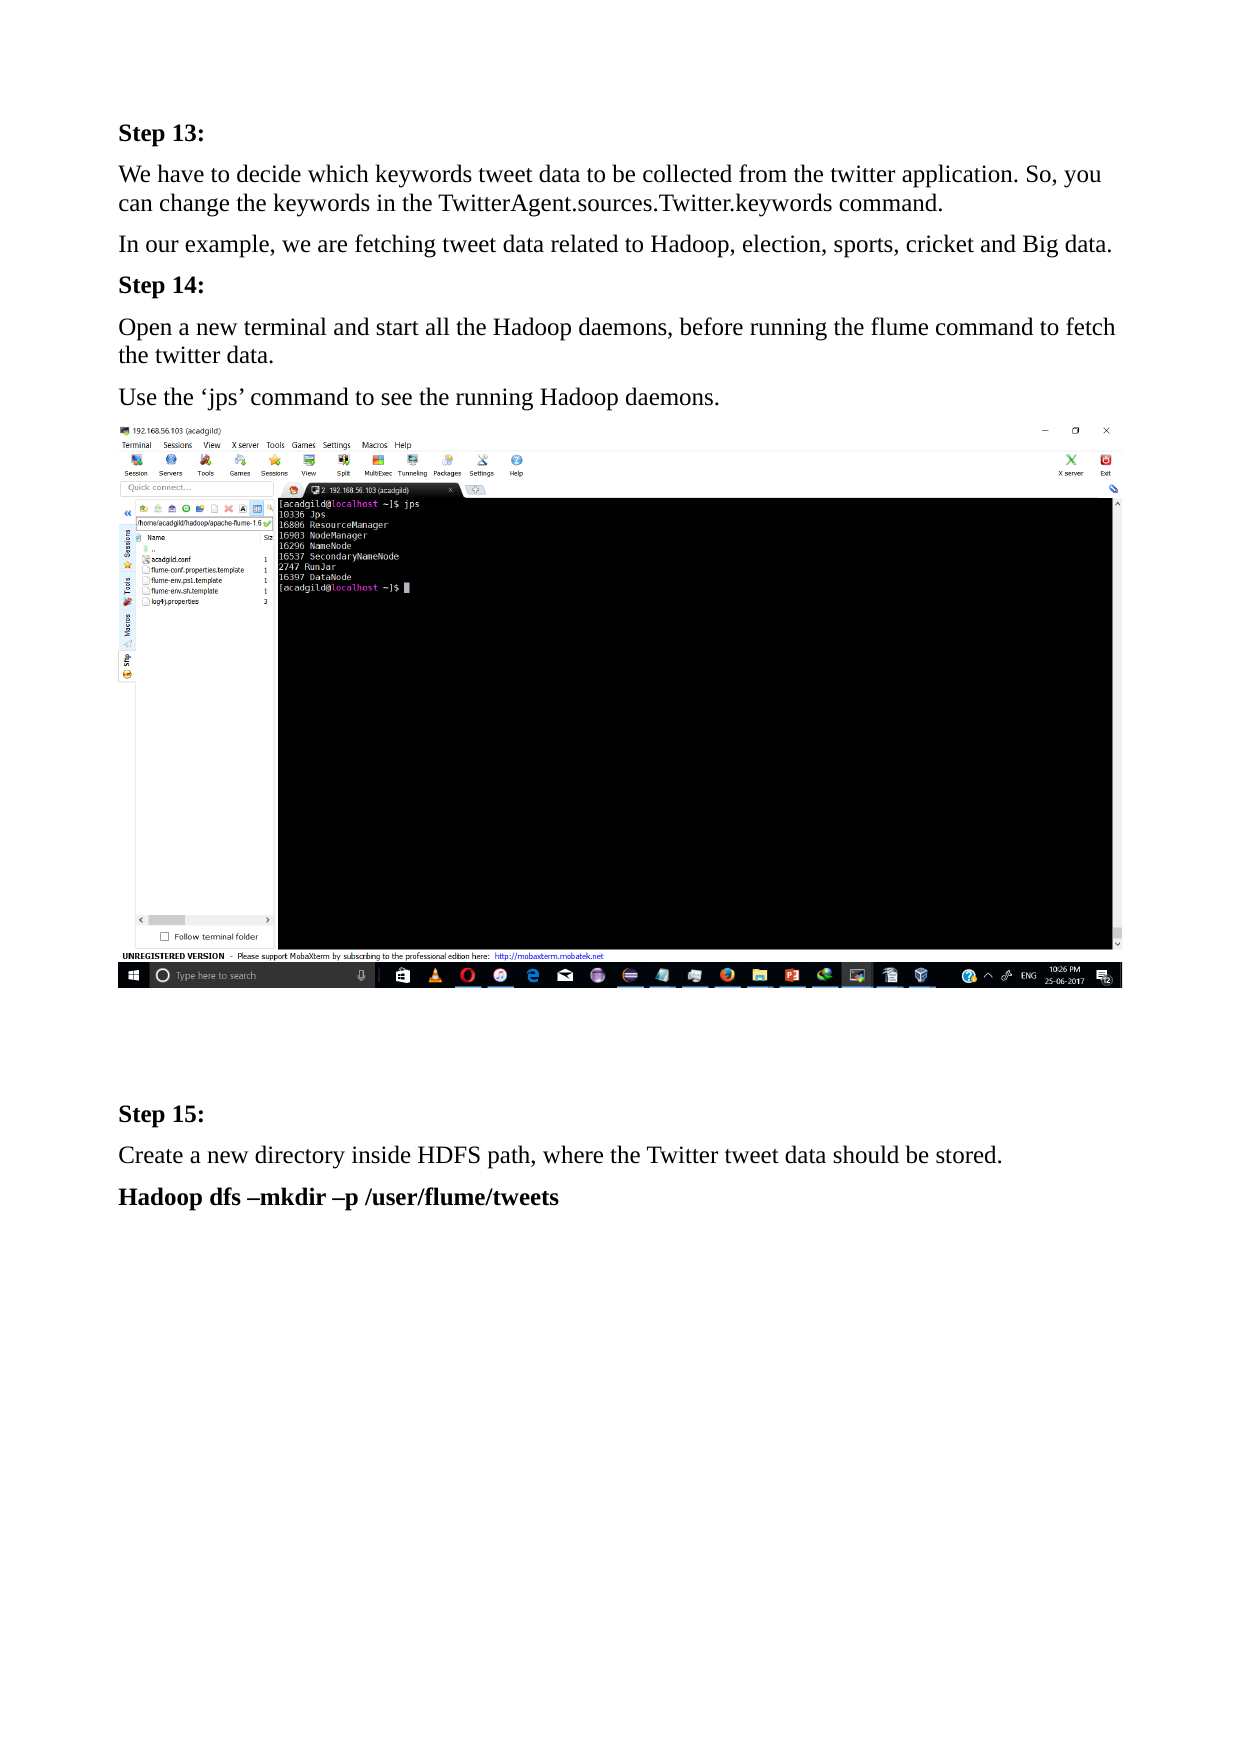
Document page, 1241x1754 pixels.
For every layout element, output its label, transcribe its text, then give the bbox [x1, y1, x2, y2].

text Open a new terminal and start all the Hadoop daemons, before running the flume command to fetch the twitter data. [118, 312, 1122, 369]
text We have to decide which keywords tweet data to be collected from the twitter application. So, you can change the keywords in the TwitterAgent.sources.Twitter.keywords command. [118, 159, 1122, 217]
text Use the ‘jps’ command to see the running Hadoop daemons. [118, 382, 1122, 411]
text Hadoop dfs –mkdir –p /user/flume/tweets [118, 1182, 1122, 1210]
text In our example, we are fetching tweet data related to Hadoop, election, sports, cricket and Big data. [118, 229, 1122, 258]
text Step 13: [118, 118, 1122, 147]
text Step 14: [118, 271, 1122, 299]
picture [118, 423, 1123, 988]
text Step 15: [118, 1099, 1122, 1128]
text Create a new directory inside HDFS path, where the Twitter tweet data should be stored. [118, 1140, 1122, 1169]
